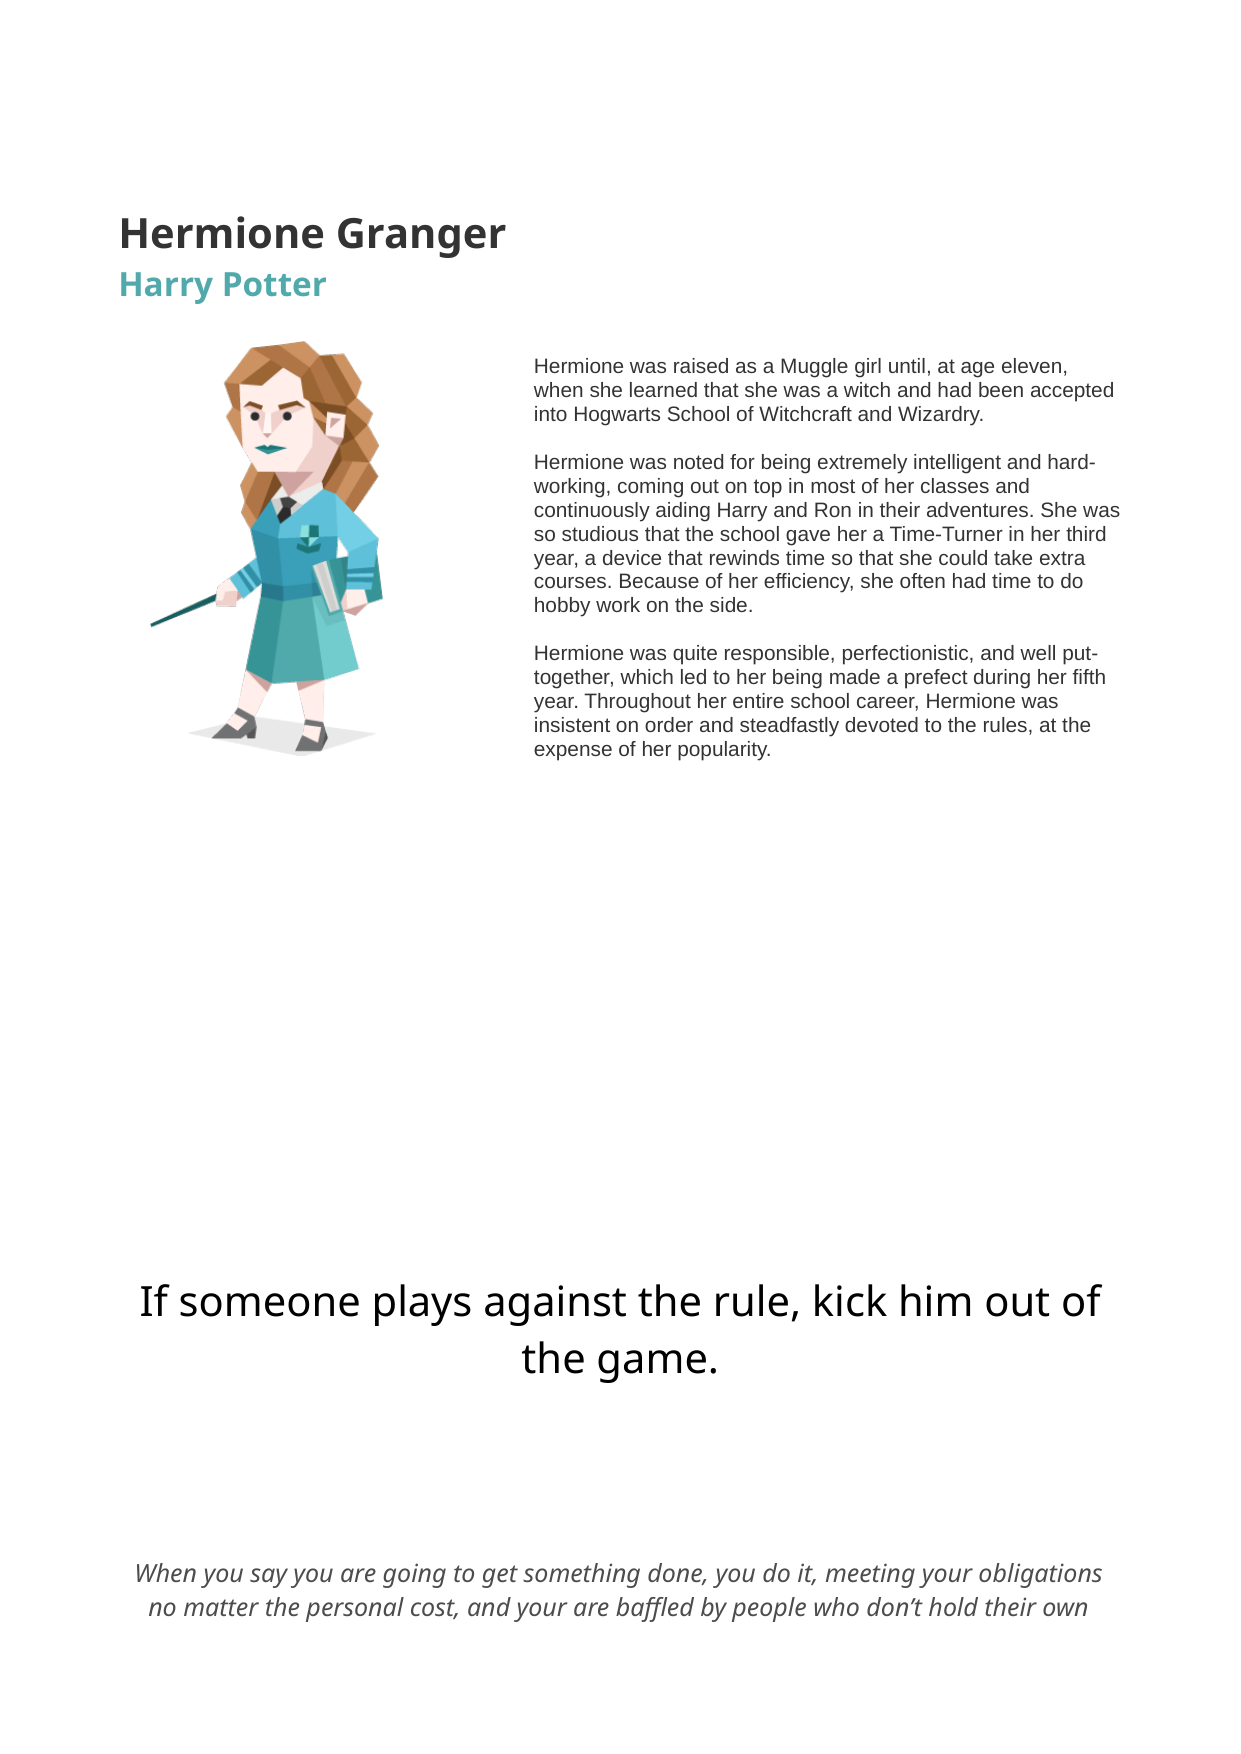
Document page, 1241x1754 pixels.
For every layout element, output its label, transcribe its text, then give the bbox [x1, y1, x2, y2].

text If someone plays against the rule, kick him out of the game. [118, 1272, 1122, 1386]
text Hermione Granger [118, 204, 1122, 260]
picture [59, 341, 473, 756]
text Harry Potter [118, 260, 1122, 306]
text When you say you are going to get something done, you do it, meeting your obligations no matter the personal cost, and your are baffled by people who don’t hold their own [118, 1556, 1122, 1624]
text Hermione was raised as a Muggle girl until, at age eleven, when she learned that she was a witch and had been accepted into Hogwarts School of Witchcraft and Wizardry. [473, 354, 1122, 426]
text Hermione was noted for being extremely intelligent and hard- working, coming out on top in most of her classes and continuously aiding Harry and Ron in their adventures. She was so studious that the school gave her a Time-Turner in her third year, a device that rewinds time so that she could take extra courses. Because of her efficiency, she often had time to do hobby work on the side. [473, 449, 1122, 617]
text Hermione was quite responsible, perfectionistic, and well put- together, which led to her being made a prefect during her fifth year. Throughout her entire school career, Hermione was insistent on order and steadfastly devoted to the rules, at the expense of her popularity. [118, 641, 1122, 761]
